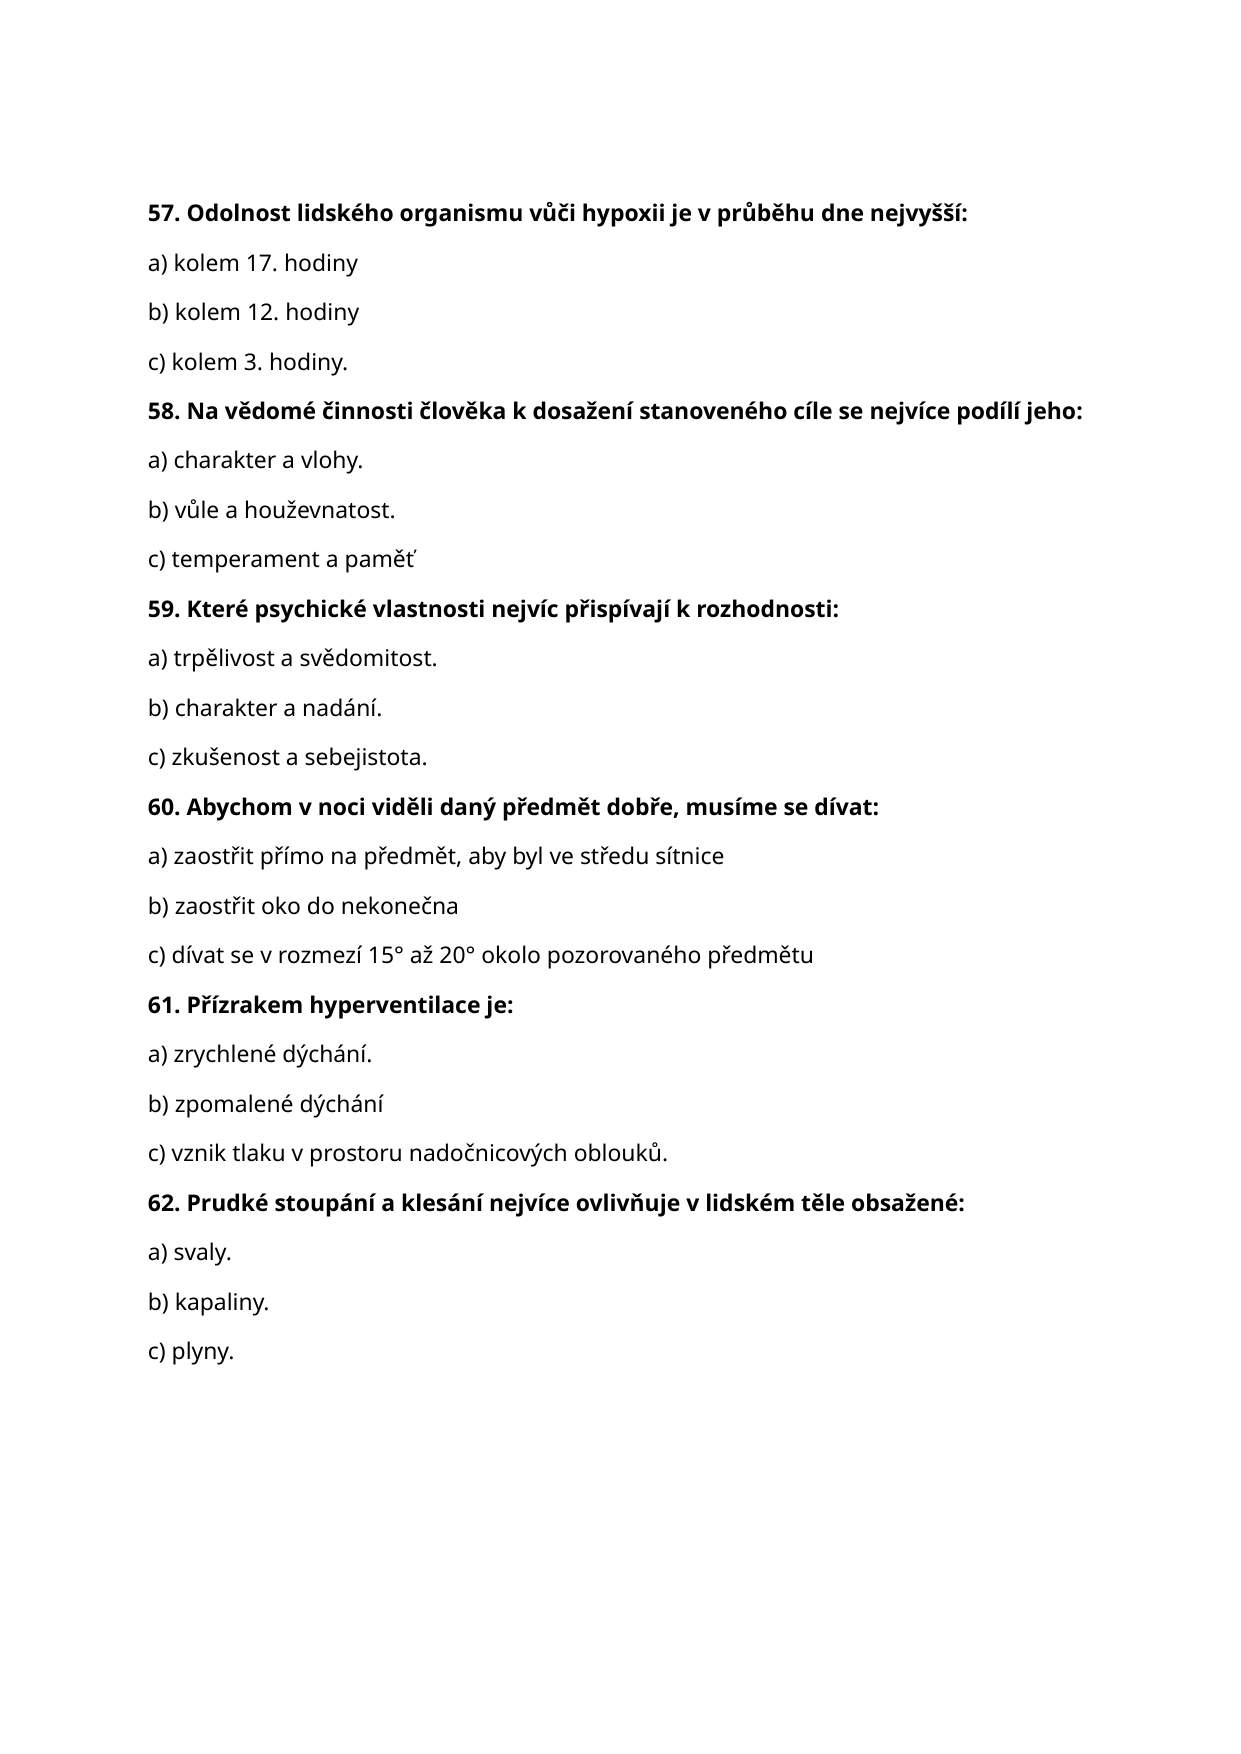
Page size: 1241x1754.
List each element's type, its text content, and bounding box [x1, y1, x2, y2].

text b) vůle a houževnatost. [148, 494, 1093, 525]
text 60. Abychom v noci viděli daný předmět dobře, musíme se dívat: [148, 791, 1093, 822]
text 59. Které psychické vlastnosti nejvíc přispívají k rozhodnosti: [148, 593, 1093, 624]
text 62. Prudké stoupání a klesání nejvíce ovlivňuje v lidském těle obsažené: [148, 1187, 1093, 1218]
text c) temperament a paměť [148, 543, 1093, 575]
text 61. Přízrakem hyperventilace je: [148, 989, 1093, 1020]
text a) zaostřit přímo na předmět, aby byl ve středu sítnice [148, 840, 1093, 872]
text a) kolem 17. hodiny [148, 247, 1093, 278]
text c) vznik tlaku v prostoru nadočnicových oblouků. [148, 1137, 1093, 1168]
text c) dívat se v rozmezí 15° až 20° okolo pozorovaného předmětu [148, 939, 1093, 971]
text c) kolem 3. hodiny. [148, 346, 1093, 377]
text c) zkušenost a sebejistota. [148, 741, 1093, 773]
text 57. Odolnost lidského organismu vůči hypoxii je v průběhu dne nejvyšší: [148, 197, 1093, 228]
text 58. Na vědomé činnosti člověka k dosažení stanoveného cíle se nejvíce podílí jeho: [148, 395, 1093, 426]
text b) kapaliny. [148, 1286, 1093, 1317]
text a) svaly. [148, 1236, 1093, 1267]
text b) charakter a nadání. [148, 692, 1093, 723]
text a) trpělivost a svědomitost. [148, 642, 1093, 674]
text b) kolem 12. hodiny [148, 296, 1093, 327]
text a) zrychlené dýchání. [148, 1038, 1093, 1069]
text c) plyny. [148, 1335, 1093, 1366]
text a) charakter a vlohy. [148, 444, 1093, 476]
text b) zpomalené dýchání [148, 1088, 1093, 1119]
text b) zaostřit oko do nekonečna [148, 890, 1093, 921]
